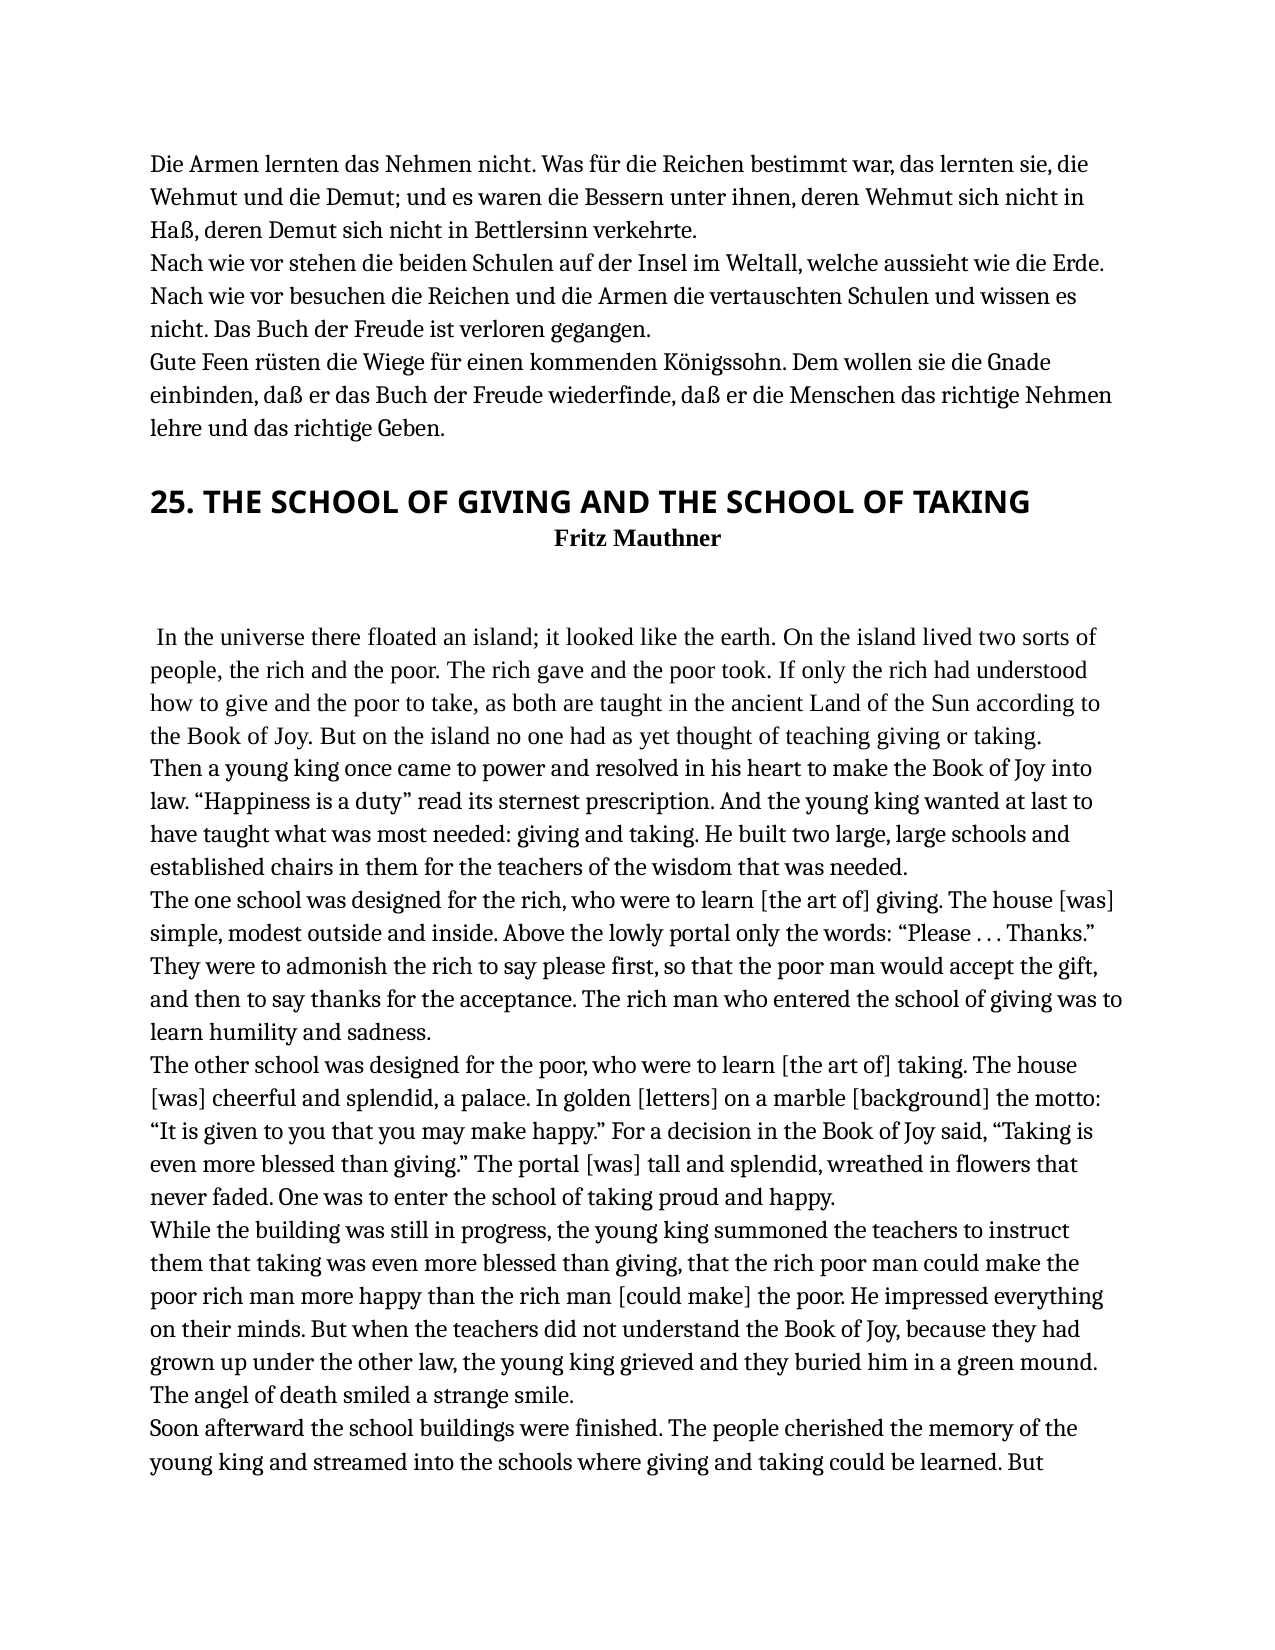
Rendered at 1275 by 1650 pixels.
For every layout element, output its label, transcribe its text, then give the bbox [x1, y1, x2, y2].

text The other school was designed for the poor, who were to learn [the art of] taking. The house [was] cheerful and splendid, a palace. In golden [letters] on a marble [background] the motto: “It is given to you that you may make happy.” For a decision in the Book of Joy said, “Taking is even more blessed than giving.” The portal [was] tall and splendid, wreathed in flowers that never faded. One was to enter the school of taking proud and happy. [150, 1051, 1125, 1212]
text Die Armen lernten das Nehmen nicht. Was für die Reichen bestimmt war, das lernten sie, die Wehmut und die Demut; und es waren die Bessern unter ihnen, deren Wehmut sich nicht in Haß, deren Demut sich nicht in Bettlersinn verkehrte. [150, 150, 1125, 245]
text Nach wie vor stehen die beiden Schulen auf der Insel im Weltall, welche aussieht wie die Erde. Nach wie vor besuchen die Reichen und die Armen die vertauschten Schulen und wissen es nicht. Das Buch der Freude ist verloren gegangen. [150, 249, 1125, 344]
text The one school was designed for the rich, who were to learn [the art of] giving. The house [was] simple, modest outside and inside. Above the lowly portal only the words: “Please . . . Thanks.” They were to admonish the rich to say please first, so that the poor man would accept the gift, and then to say thanks for the acceptance. The rich man who entered the school of giving was to learn humility and sadness. [150, 886, 1125, 1047]
text Fritz Mauthner [150, 523, 1125, 552]
text 25. THE SCHOOL OF GIVING AND THE SCHOOL OF TAKING [150, 472, 1125, 523]
text Gute Feen rüsten die Wiege für einen kommenden Königssohn. Dem wollen sie die Gnade einbinden, daß er das Buch der Freude wiederfinde, daß er die Menschen das richtige Nehmen lehre und das richtige Geben. [150, 348, 1125, 443]
text In the universe there floated an island; it looked like the earth. On the island lived two sorts of people, the rich and the poor. The rich gave and the poor took. If only the rich had understood how to give and the poor to take, as both are taught in the ancient Land of the Sun according to the Book of Joy. But on the island no one had as yet thought of teaching giving or taking. [150, 556, 1125, 750]
text Then a young king once came to power and resolved in his heart to make the Book of Joy into law. “Happiness is a duty” read its sternest prescription. And the young king wanted at last to have taught what was most needed: giving and taking. He built two large, large schools and established chairs in them for the teachers of the wisdom that was needed. [150, 754, 1125, 882]
text While the building was still in progress, the young king summoned the teachers to instruct them that taking was even more blessed than giving, that the rich poor man could make the poor rich man more happy than the rich man [could make] the poor. He impressed everything on their minds. But when the teachers did not understand the Book of Joy, because they had grown up under the other law, the young king grieved and they buried him in a green mound. The angel of death smiled a strange smile. [150, 1216, 1125, 1410]
text Soon afterward the school buildings were finished. The people cherished the memory of the young king and streamed into the schools where giving and taking could be learned. But [150, 1414, 1125, 1476]
